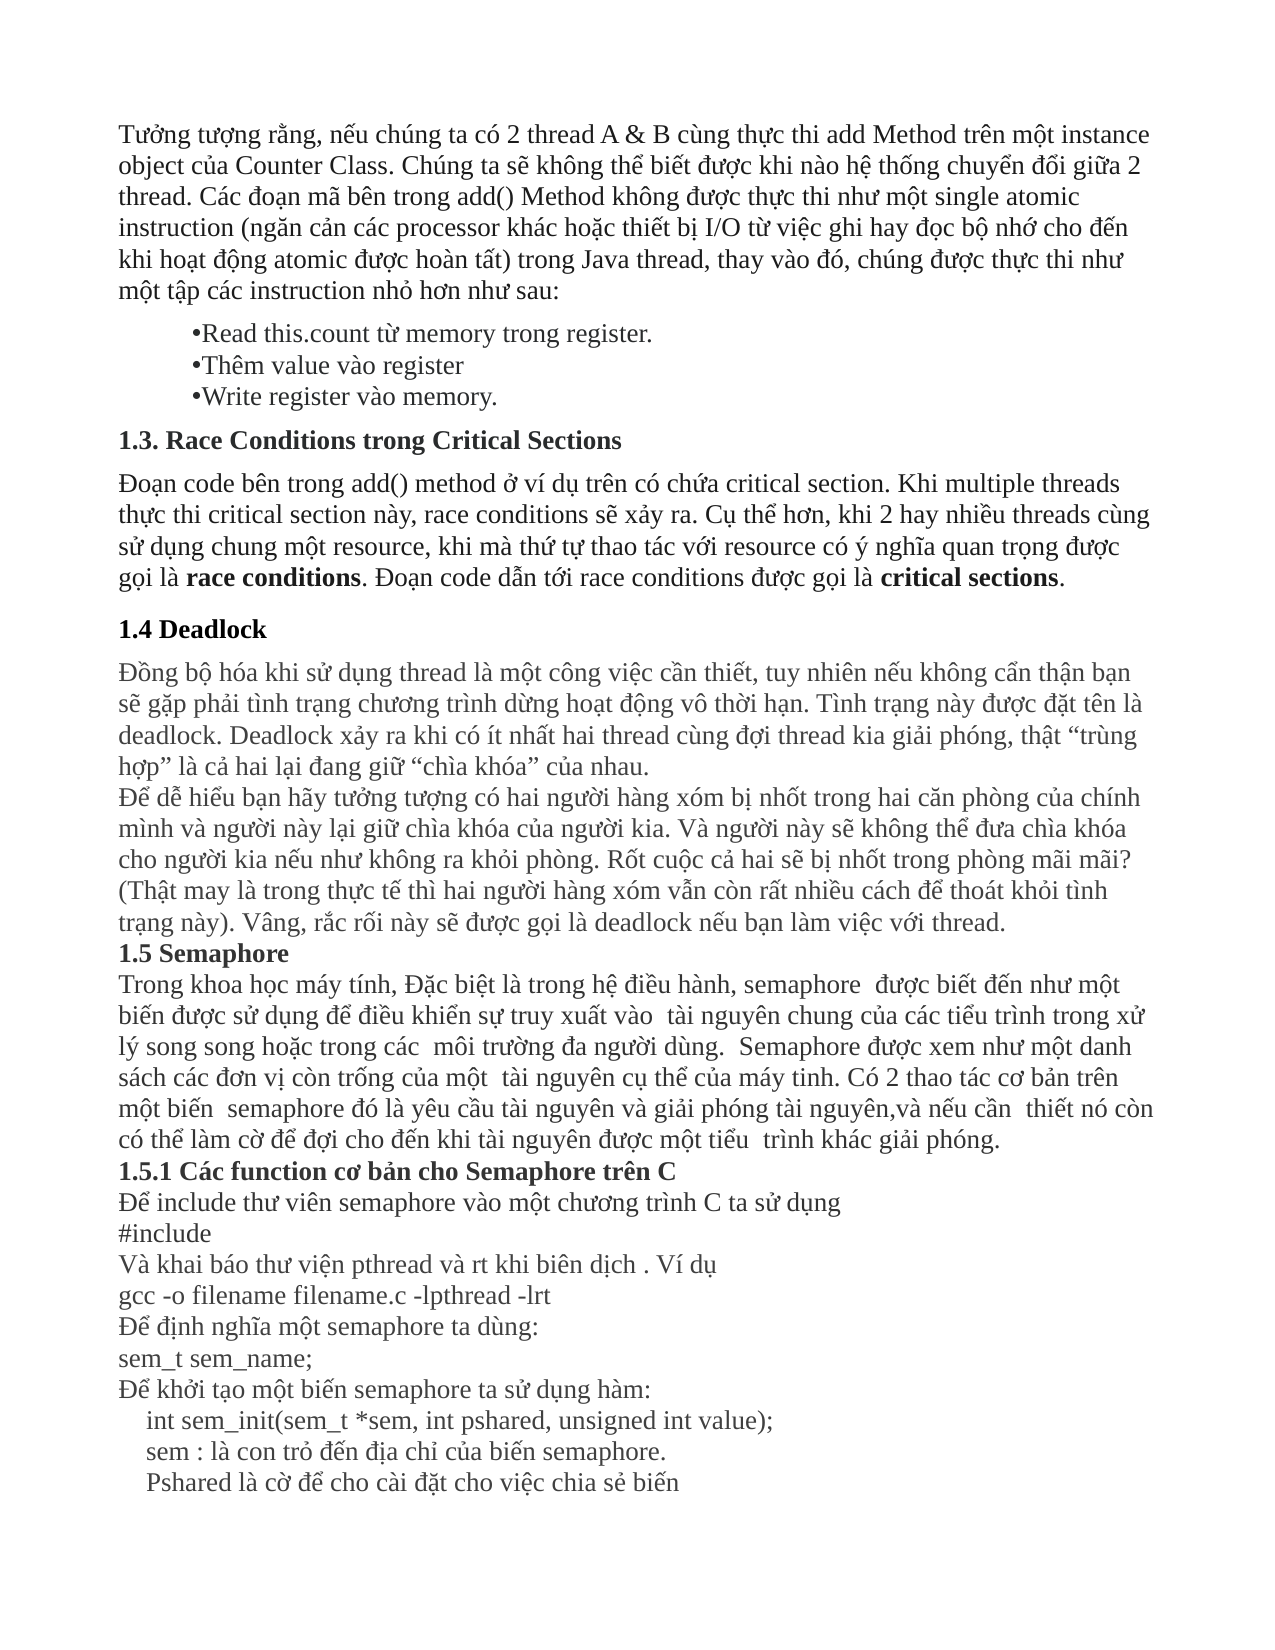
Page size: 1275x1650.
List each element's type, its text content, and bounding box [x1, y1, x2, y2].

list Write register vào memory. [118, 380, 1157, 411]
text Để dễ hiểu bạn hãy tưởng tượng có hai người hàng xóm bị nhốt trong hai căn phòng của chính mình và người này lại giữ chìa khóa của người kia. Và người này sẽ không thể đưa chìa khóa cho người kia nếu như không ra khỏi phòng. Rốt cuộc cả hai sẽ bị nhốt trong phòng mãi mãi? (Thật may là trong thực tế thì hai người hàng xóm vẫn còn rất nhiều cách để thoát khỏi tình trạng này). Vâng, rắc rối này sẽ được gọi là deadlock nếu bạn làm việc với thread. [118, 781, 1157, 937]
text 1.5 Semaphore Trong khoa học máy tính, Đặc biệt là trong hệ điều hành, semaphore được biết đến như một biến được sử dụng để điều khiển sự truy xuất vào tài nguyên chung của các tiểu trình trong xử lý song song hoặc trong các môi trường đa người dùng. Semaphore được xem như một danh sách các đơn vị còn trống của một tài nguyên cụ thể của máy tinh. Có 2 thao tác cơ bản trên một biến semaphore đó là yêu cầu tài nguyên và giải phóng tài nguyên,và nếu cần thiết nó còn có thể làm cờ để đợi cho đến khi tài nguyên được một tiểu trình khác giải phóng. 1.5.1 Các function cơ bản cho Semaphore trên C Để include thư viên semaphore vào một chương trình C ta sử dụng #include Và khai báo thư viện pthread và rt khi biên dịch . Ví dụ gcc -o filename filename.c -lpthread -lrt Để định nghĩa một semaphore ta dùng: sem_t sem_name; Để khởi tạo một biến semaphore ta sử dụng hàm:  int sem_init(sem_t *sem, int pshared, unsigned int value);  sem : là con trỏ đến địa chỉ của biến semaphore.  Pshared là cờ để cho cài đặt cho việc chia sẻ biến [118, 937, 1157, 1497]
list Read this.count từ memory trong register. [118, 317, 1157, 349]
text Đoạn code bên trong add() method ở ví dụ trên có chứa critical section. Khi multiple threads thực thi critical section này, race conditions sẽ xảy ra. Cụ thể hơn, khi 2 hay nhiều threads cùng sử dụng chung một resource, khi mà thứ tự thao tác với resource có ý nghĩa quan trọng được gọi là race conditions. Đoạn code dẫn tới race conditions được gọi là critical sections. [118, 467, 1157, 592]
text Đồng bộ hóa khi sử dụng thread là một công việc cần thiết, tuy nhiên nếu không cẩn thận bạn sẽ gặp phải tình trạng chương trình dừng hoạt động vô thời hạn. Tình trạng này được đặt tên là deadlock. Deadlock xảy ra khi có ít nhất hai thread cùng đợi thread kia giải phóng, thật “trùng hợp” là cả hai lại đang giữ “chìa khóa” của nhau. [118, 656, 1157, 781]
text Tưởng tượng rằng, nếu chúng ta có 2 thread A & B cùng thực thi add Method trên một instance object của Counter Class. Chúng ta sẽ không thể biết được khi nào hệ thống chuyển đổi giữa 2 thread. Các đoạn mã bên trong add() Method không được thực thi như một single atomic instruction (ngăn cản các processor khác hoặc thiết bị I/O từ việc ghi hay đọc bộ nhớ cho đến khi hoạt động atomic được hoàn tất) trong Java thread, thay vào đó, chúng được thực thi như một tập các instruction nhỏ hơn như sau: [118, 118, 1157, 305]
subtitle 1.4 Deadlock [118, 613, 1157, 644]
subtitle 1.3. Race Conditions trong Critical Sections [118, 424, 1157, 455]
list Thêm value vào register [118, 349, 1157, 380]
